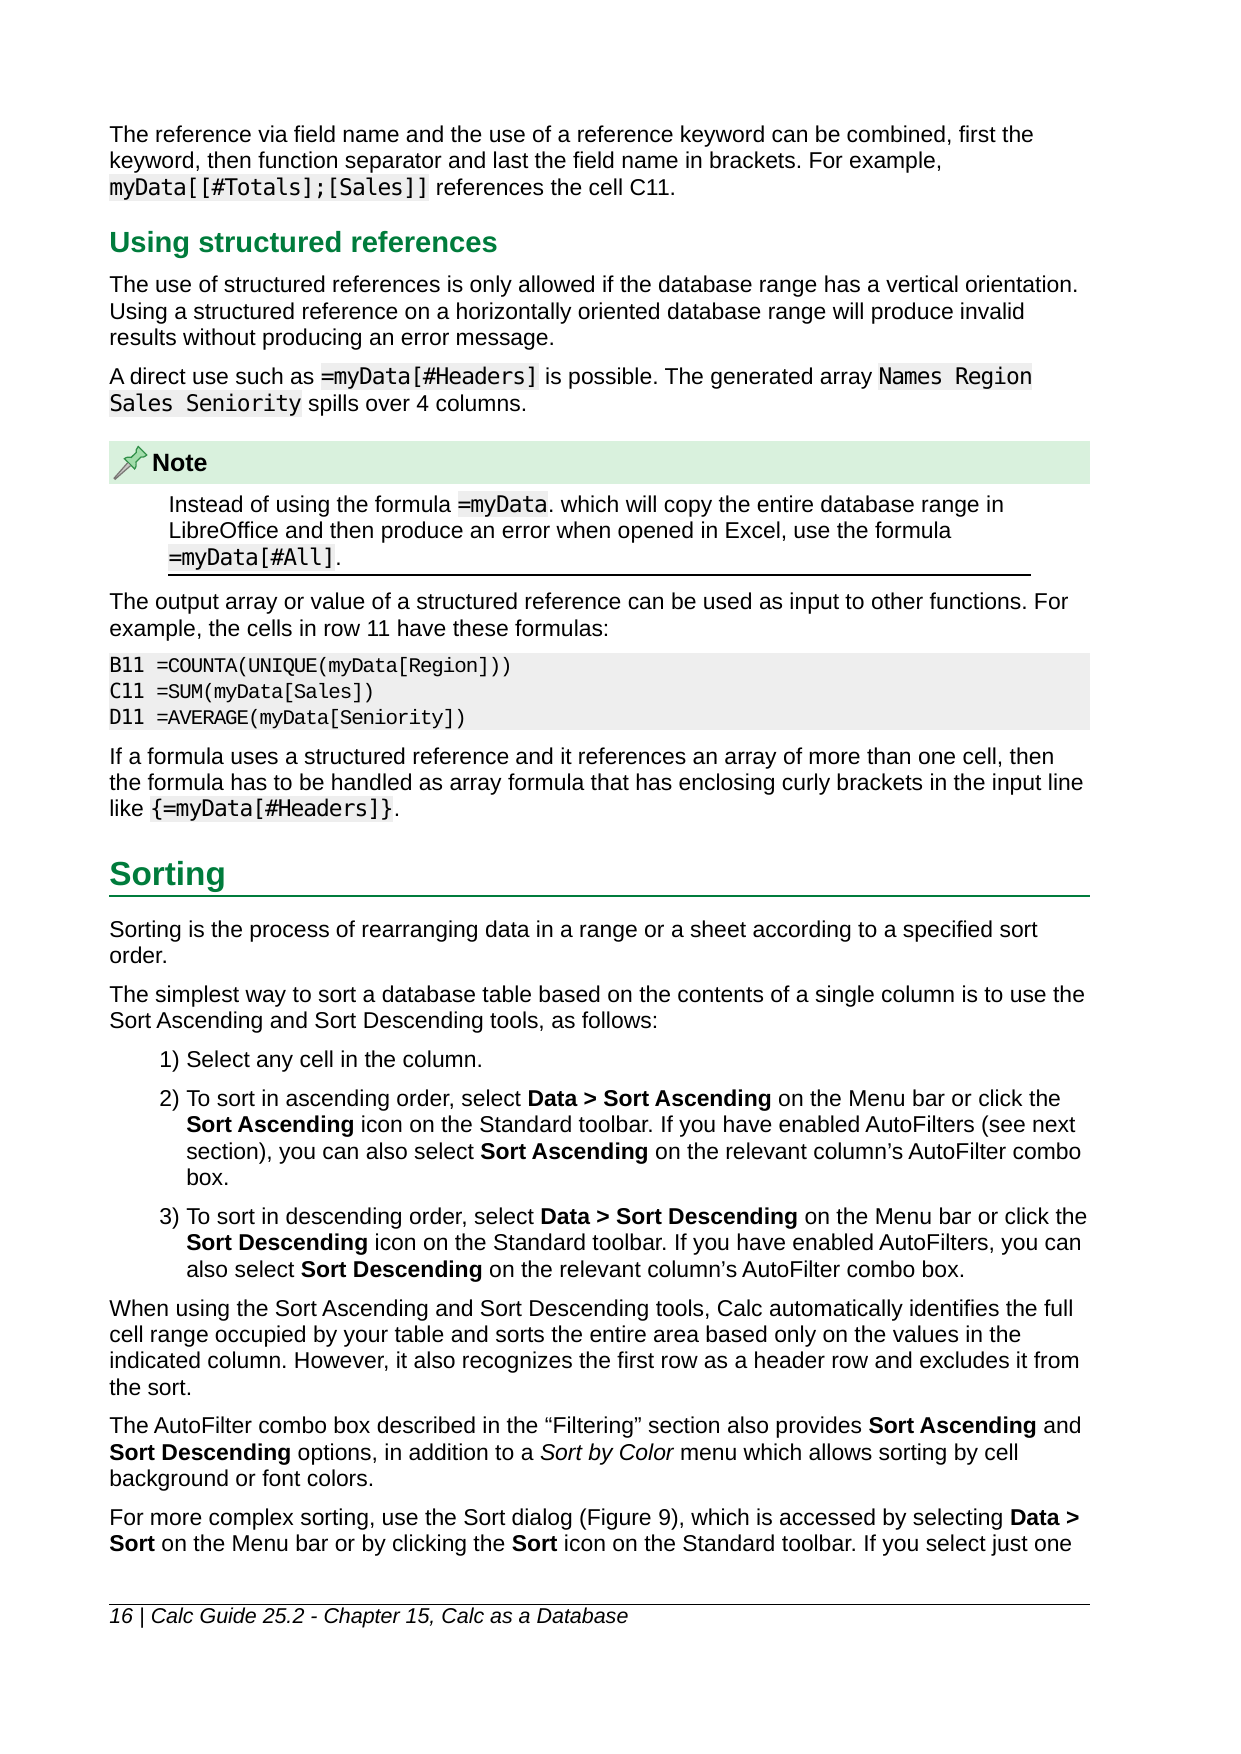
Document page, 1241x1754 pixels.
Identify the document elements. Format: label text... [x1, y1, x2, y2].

text The output array or value of a structured reference can be used as input to other functions. For example, the cells in row 11 have these formulas: [109, 588, 1090, 641]
text If a formula uses a structured reference and it references an array of more than one cell, then the formula has to be handled as array formula that has enclosing curly brackets in the input line like {=myData[#Headers]}. [109, 743, 1090, 822]
text A direct use such as =myData[#Headers] is possible. The generated array Names Region Sales Seniority spills over 4 columns. [109, 363, 1090, 417]
text The use of structured references is only allowed if the database range has a vertical orientation. Using a structured reference on a horizontally oriented database range will produce invalid results without producing an error message. [109, 271, 1090, 350]
text The reference via field name and the use of a reference keyword can be combined, first the keyword, then function separator and last the field name in brackets. For example, myData[[#Totals];[Sales]] references the cell C11. [109, 121, 1090, 201]
text For more complex sorting, use the Sort dialog (Figure 9), which is accessed by selecting Data > Sort on the Menu bar or by clicking the Sort icon on the Standard toolbar. If you select just one [109, 1504, 1090, 1557]
list To sort in ascending order, select Data > Sort Ascending on the Menu bar or click the Sort Ascending icon on the Standard toolbar. If you have enabled AutoFilters (see next section), you can also select Sort Ascending on the relevant column’s AutoFilter combo box. [186, 1085, 1090, 1191]
text Sorting is the process of rearranging data in a range or a sheet according to a specified sort order. [109, 916, 1090, 968]
text The AutoFilter combo box described in the “Filtering” section also provides Sort Ascending and Sort Descending options, in addition to a Sort by Color menu which allows sorting by cell background or font colors. [109, 1412, 1090, 1492]
list To sort in descending order, select Data > Sort Descending on the Menu bar or click the Sort Descending icon on the Standard toolbar. If you have enabled AutoFilters, you can also select Sort Descending on the relevant column’s AutoFilter combo box. [186, 1203, 1090, 1282]
list The simplest way to sort a database table based on the contents of a single column is to use the Sort Ascending and Sort Descending tools, as follows: [109, 981, 1090, 1034]
text D11 =AVERAGE(myData[Seniority]) [109, 705, 1090, 730]
text B11 =COUNTA(UNIQUE(myData[Region])) [109, 653, 1090, 679]
text When using the Sort Ascending and Sort Descending tools, Calc automatically identifies the full cell range occupied by your table and sorts the entire area based only on the values in the indicated column. However, it also recognizes the first row as a header row and excludes it from the sort. [109, 1294, 1090, 1400]
subtitle Sorting [109, 853, 1090, 895]
text Instead of using the formula =myData. which will copy the entire database range in LibreOffice and then produce an error when opened in Excel, use the formula =myData[#All]. [168, 491, 1031, 574]
subtitle Using structured references [109, 225, 1090, 259]
subtitle Note [109, 441, 1090, 484]
list Select any cell in the column. [186, 1046, 1090, 1073]
text C11 =SUM(myData[Sales]) [109, 679, 1090, 705]
